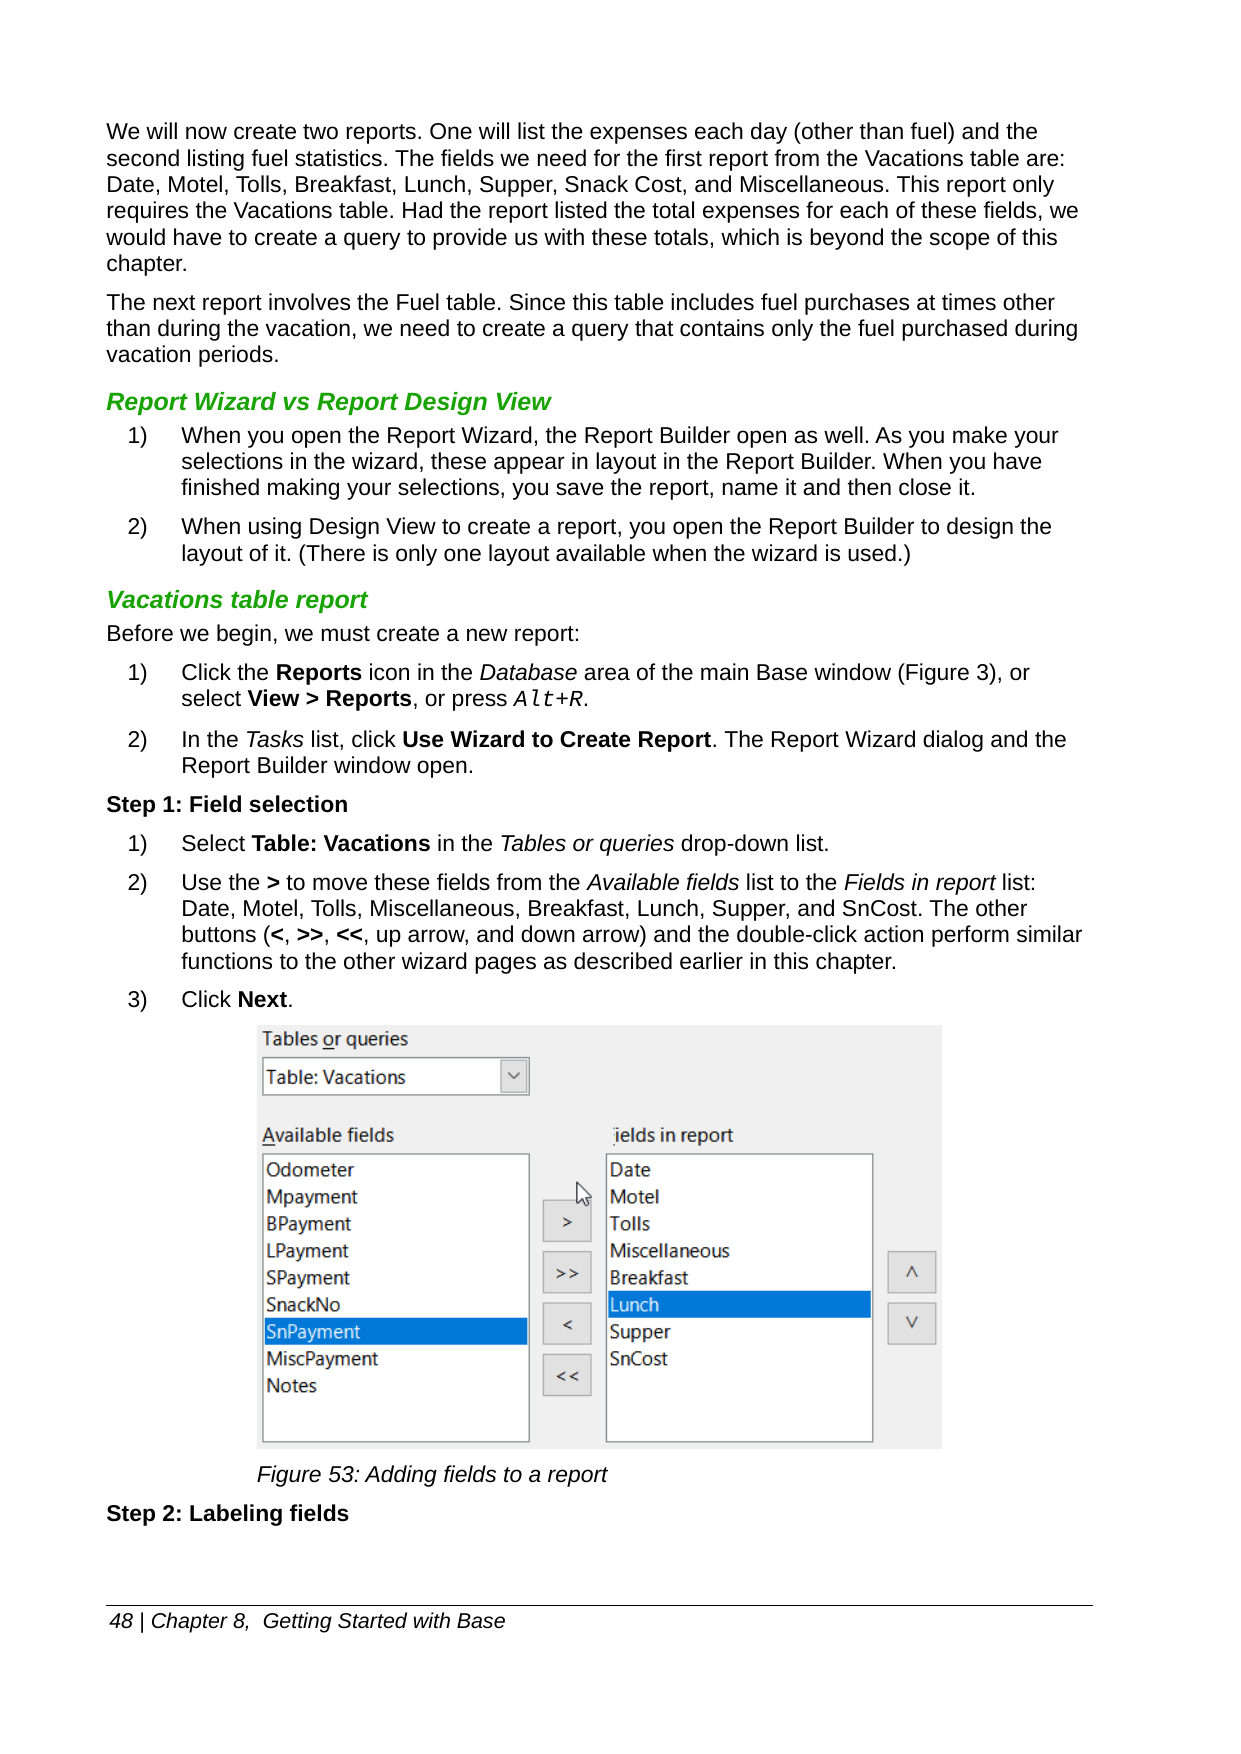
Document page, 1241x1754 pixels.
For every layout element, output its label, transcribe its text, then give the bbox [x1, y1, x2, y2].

subtitle Report Wizard vs Report Design View [106, 387, 1093, 415]
subtitle Vacations table report [106, 584, 1093, 613]
list Select Table: Vacations in the Tables or queries drop-down list. [148, 830, 1093, 856]
text We will now create two reports. One will list the expenses each day (other than fuel) and the second listing fuel statistics. The fields we need for the first report from the Vacations table are: Date, Motel, Tolls, Breakfast, Lunch, Supper, Snack Cost, and Miscellaneous. This report only requires the Vacations table. Had the report listed the total expenses for each of these fields, we would have to create a query to provide us with these totals, which is beyond the scope of this chapter. [106, 118, 1093, 276]
list When you open the Report Wizard, the Report Builder open as well. As you make your selections in the wizard, these appear in layout in the Report Builder. When you have finished making your selections, you save the report, name it and then close it. [148, 422, 1093, 501]
list In the Tasks list, click Use Wizard to Create Report. The Report Wizard dialog and the Report Builder window open. [148, 726, 1093, 778]
list Use the > to move these fields from the Available fields list to the Fields in report list: Date, Motel, Tolls, Miscellaneous, Breakfast, Lunch, Supper, and SnCost. The other buttons (<, >>, <<, up arrow, and down arrow) and the double-click action perform similar functions to the other wizard pages as described earlier in this chapter. [148, 868, 1093, 974]
list Click the Reports icon in the Database area of the main Base window (Figure 3), or select View > Reports, or press Alt+R. [148, 658, 1093, 713]
text Before we begin, we must create a new report: [106, 619, 1093, 646]
list When using Design View to create a report, you open the Report Builder to design the layout of it. (There is only one layout available when the wizard is used.) [148, 513, 1093, 566]
text Step 2: Labeling fields [106, 1500, 1093, 1527]
picture [256, 1025, 943, 1449]
text Step 1: Field selection [106, 791, 1093, 817]
text Figure 53: Adding fields to a report [257, 1461, 942, 1488]
list Click Next. [148, 986, 1093, 1013]
text The next report involves the Fuel table. Since this table includes fuel purchases at times other than during the vacation, we need to create a query that contains only the fuel purchased during vacation periods. [106, 289, 1093, 368]
